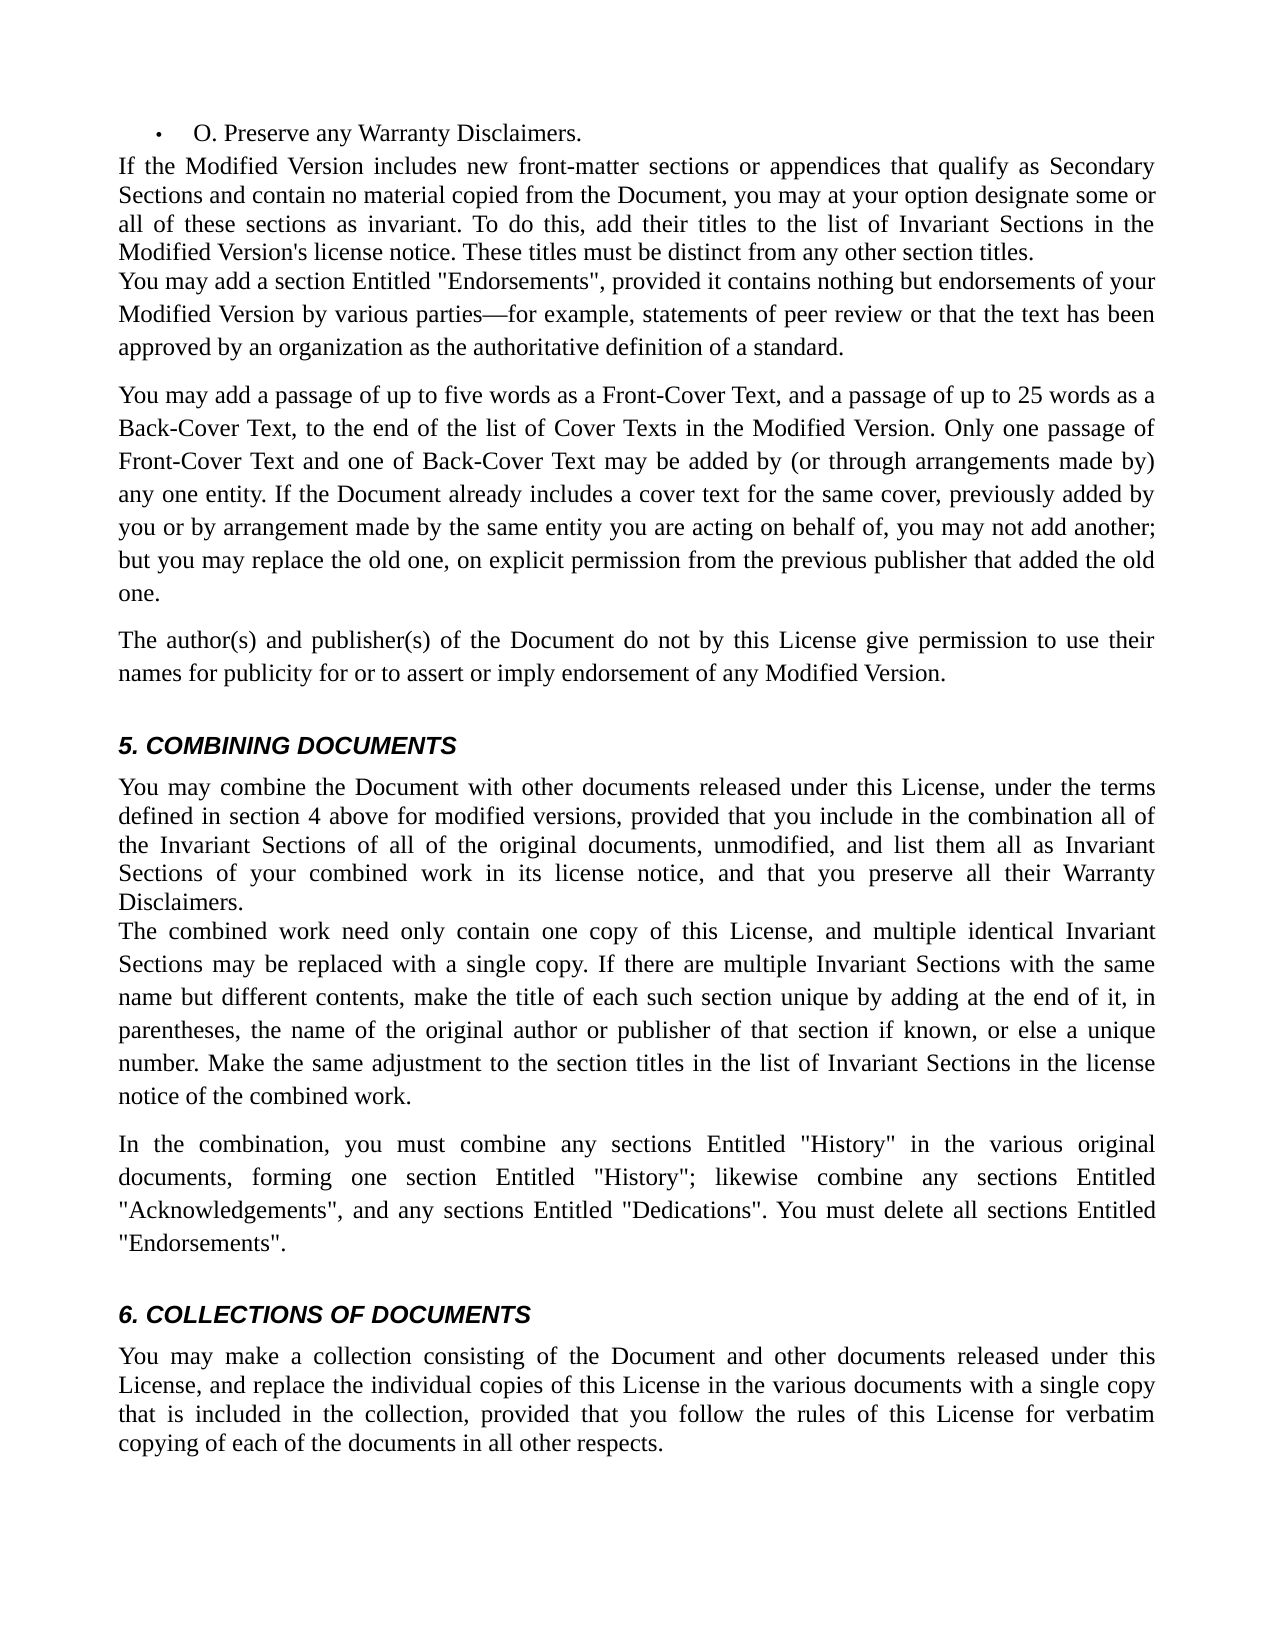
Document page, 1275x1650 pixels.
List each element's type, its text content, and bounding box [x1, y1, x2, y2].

text You may add a section Entitled "Endorsements", provided it contains nothing but endorsements of your Modified Version by various parties—for example, statements of peer review or that the text has been approved by an organization as the authoritative definition of a standard. [118, 266, 1157, 361]
text You may add a passage of up to five words as a Front-Cover Text, and a passage of up to 25 words as a Back-Cover Text, to the end of the list of Cover Texts in the Modified Version. Only one passage of Front-Cover Text and one of Back-Cover Text may be added by (or through arrangements made by) any one entity. If the Document already includes a cover text for the same cover, previously added by you or by arrangement made by the same entity you are acting on behalf of, you may not add another; but you may replace the old one, on explicit permission from the previous publisher that added the old one. [118, 380, 1157, 607]
text You may combine the Document with other documents released under this License, under the terms defined in section 4 above for modified versions, provided that you include in the combination all of the Invariant Sections of all of the original documents, unmodified, and list them all as Invariant Sections of your combined work in its license notice, and that you preserve all their Warranty Disclaimers. [118, 772, 1157, 916]
text The author(s) and publisher(s) of the Document do not by this License give permission to use their names for publicity for or to assert or imply endorsement of any Modified Version. [118, 626, 1157, 687]
subtitle 5. COMBINING DOCUMENTS [118, 731, 1157, 760]
text If the Modified Version includes new front-matter sections or appendices that qualify as Secondary Sections and contain no material copied from the Document, you may at your option designate some or all of these sections as invariant. To do this, add their titles to the list of Invariant Sections in the Modified Version's license notice. These titles must be distinct from any other section titles. [118, 151, 1157, 266]
subtitle 6. COLLECTIONS OF DOCUMENTS [118, 1300, 1157, 1329]
text In the combination, you must combine any sections Entitled "History" in the various original documents, forming one section Entitled "History"; likewise combine any sections Entitled "Acknowledgements", and any sections Entitled "Dedications". You must delete all sections Entitled "Endorsements". [118, 1129, 1157, 1256]
text The combined work need only contain one copy of this License, and multiple identical Invariant Sections may be replaced with a single copy. If there are multiple Invariant Sections with the same name but different contents, make the title of each such section unique by adding at the end of it, in parentheses, the name of the original author or publisher of that section if known, or else a unique number. Make the same adjustment to the section titles in the list of Invariant Sections in the license notice of the combined work. [118, 916, 1157, 1110]
text You may make a collection consisting of the Document and other documents released under this License, and replace the individual copies of this License in the various documents with a single copy that is included in the collection, provided that you follow the rules of this License for verbatim copying of each of the documents in all other respects. [118, 1341, 1157, 1456]
list O. Preserve any Warranty Disclaimers. [156, 118, 1157, 147]
